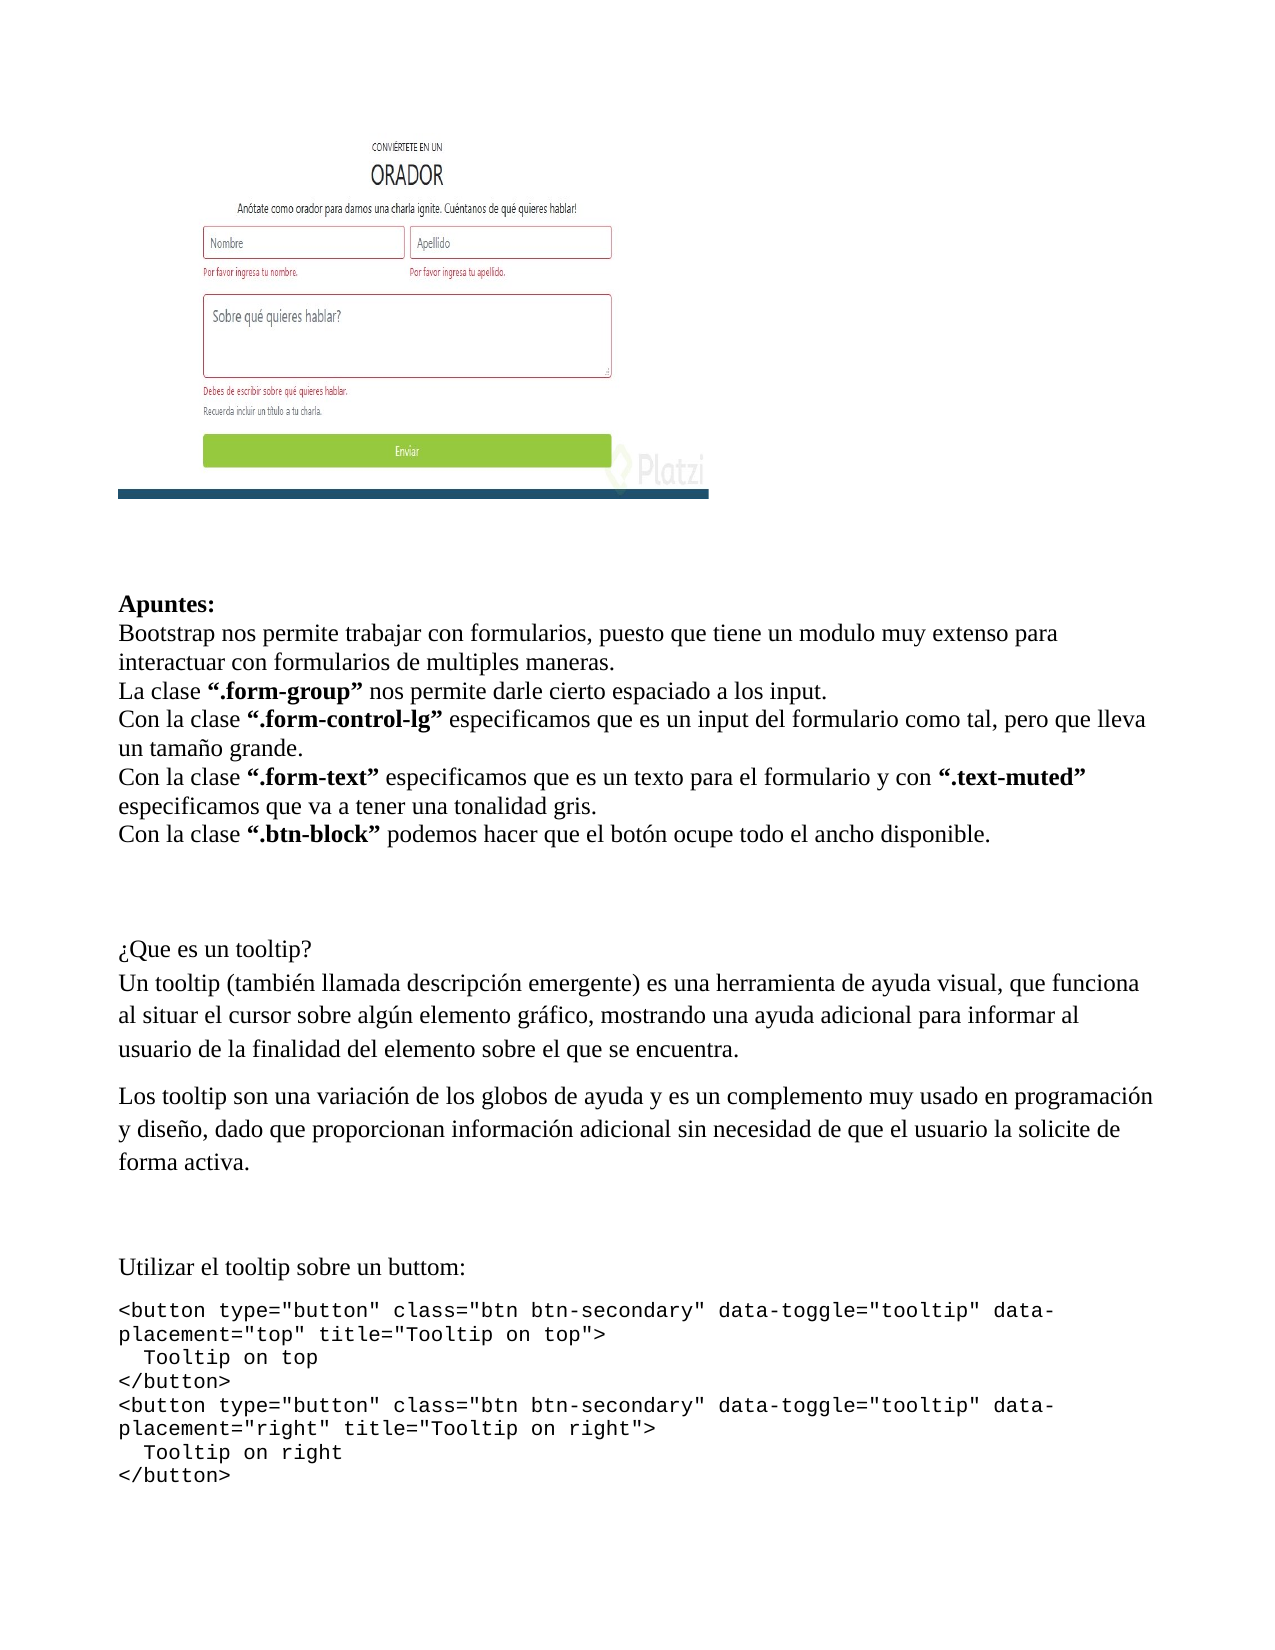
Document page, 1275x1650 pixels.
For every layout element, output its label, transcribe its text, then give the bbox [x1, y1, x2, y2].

text </button> [118, 1466, 1157, 1489]
text Utilizar el tooltip sobre un buttom: [118, 1252, 1157, 1281]
text Los tooltip son una variación de los globos de ayuda y es un complemento muy usado en programación y diseño, dado que proporcionan información adicional sin necesidad de que el usuario la solicite de forma activa. [118, 1081, 1157, 1176]
text <button type="button" class="btn btn-secondary" data-toggle="tooltip" data-placement="right" title="Tooltip on right"> [118, 1394, 1157, 1442]
picture [118, 118, 709, 499]
text <button type="button" class="btn btn-secondary" data-toggle="tooltip" data-placement="top" title="Tooltip on top"> [118, 1300, 1157, 1347]
text Tooltip on top [118, 1347, 1157, 1371]
text Tooltip on right [118, 1442, 1157, 1466]
text </button> [118, 1371, 1157, 1394]
text Apuntes: Bootstrap nos permite trabajar con formularios, puesto que tiene un modulo muy extenso para interactuar con formularios de multiples maneras. La clase “.form-group” nos permite darle cierto espaciado a los input. Con la clase “.form-control-lg” especificamos que es un input del formulario como tal, pero que lleva un tamaño grande. Con la clase “.form-text” especificamos que es un texto para el formulario y con “.text-muted” especificamos que va a tener una tonalidad gris. Con la clase “.btn-block” podemos hacer que el botón ocupe todo el ancho disponible. [118, 589, 1157, 848]
text ¿Que es un tooltip? Un tooltip (también llamada descripción emergente) es una herramienta de ayuda visual, que funciona al situar el cursor sobre algún elemento gráfico, mostrando una ayuda adicional para informar al usuario de la finalidad del elemento sobre el que se encuentra. [118, 934, 1157, 1062]
